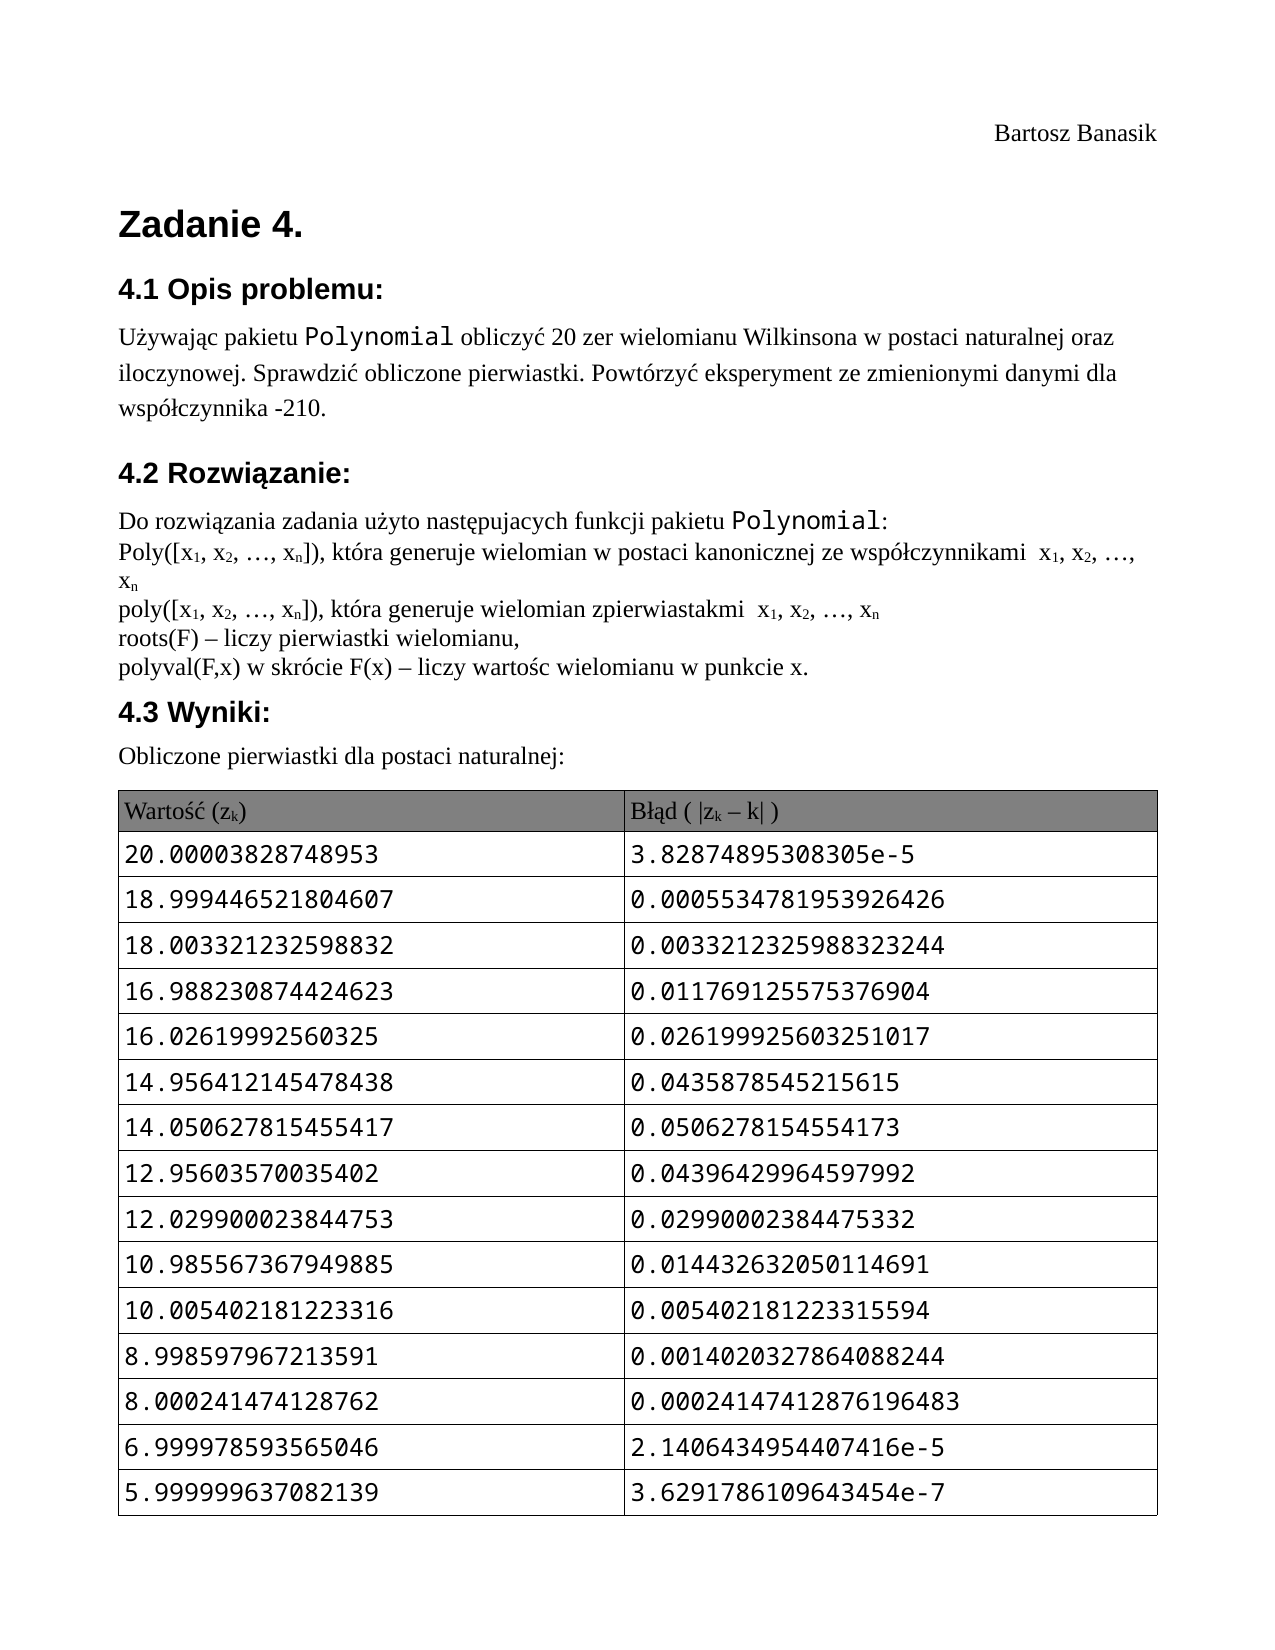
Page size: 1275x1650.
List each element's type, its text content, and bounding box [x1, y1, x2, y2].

table_header Błąd ( |zk – k| ) [625, 791, 1157, 831]
subtitle 4.1 Opis problemu: [118, 272, 1157, 306]
table_cell 12.95603570035402 [119, 1151, 624, 1196]
table_cell 14.050627815455417 [119, 1105, 624, 1150]
table_cell 0.011769125575376904 [625, 969, 1157, 1013]
table_cell 0.0005534781953926426 [625, 877, 1157, 922]
table_cell 8.998597967213591 [119, 1334, 624, 1378]
text Obliczone pierwiastki dla postaci naturalnej: [118, 741, 1157, 770]
table_cell 12.029900023844753 [119, 1197, 624, 1241]
table_cell 0.026199925603251017 [625, 1014, 1157, 1059]
table_cell 0.0014020327864088244 [625, 1334, 1157, 1378]
subtitle 4.2 Rozwiązanie: [118, 456, 1157, 490]
subtitle Zadanie 4. [118, 201, 1157, 245]
table_cell 2.1406434954407416e-5 [625, 1425, 1157, 1469]
table_cell 14.956412145478438 [119, 1060, 624, 1104]
table_cell 0.005402181223315594 [625, 1288, 1157, 1332]
table_header Wartość (zk) [119, 791, 624, 831]
subtitle 4.3 Wyniki: [118, 695, 1157, 729]
table_cell 16.02619992560325 [119, 1014, 624, 1059]
table_cell 3.6291786109643454e-7 [625, 1470, 1157, 1515]
table_cell 5.999999637082139 [119, 1470, 624, 1515]
table_cell 0.04396429964597992 [625, 1151, 1157, 1196]
table_cell 8.000241474128762 [119, 1379, 624, 1424]
table_cell 20.00003828748953 [119, 832, 624, 876]
text polyval(F,x) w skrócie F(x) – liczy wartośc wielomianu w punkcie x. [118, 652, 1157, 680]
table_cell 0.014432632050114691 [625, 1242, 1157, 1287]
table_cell 0.02990002384475332 [625, 1197, 1157, 1241]
text Poly([x1, x2, …, xn]), która generuje wielomian w postaci kanonicznej ze współczynnikami x1, x2, …, xn [118, 537, 1157, 594]
text Używając pakietu Polynomial obliczyć 20 zer wielomianu Wilkinsona w postaci naturalnej oraz iloczynowej. Sprawdzić obliczone pierwiastki. Powtórzyć eksperyment ze zmienionymi danymi dla współczynnika -210. [118, 318, 1157, 421]
table_cell 10.985567367949885 [119, 1242, 624, 1287]
table_cell 6.999978593565046 [119, 1425, 624, 1469]
text Do rozwiązania zadania użyto następujacych funkcji pakietu Polynomial: [118, 502, 1157, 537]
text roots(F) – liczy pierwiastki wielomianu, [118, 623, 1157, 652]
table_cell 0.0506278154554173 [625, 1105, 1157, 1150]
table_cell 18.003321232598832 [119, 923, 624, 967]
text poly([x1, x2, …, xn]), która generuje wielomian zpierwiastakmi x1, x2, …, xn [118, 594, 1157, 623]
table_cell 0.0033212325988323244 [625, 923, 1157, 967]
table_cell 10.005402181223316 [119, 1288, 624, 1332]
table_cell 0.0435878545215615 [625, 1060, 1157, 1104]
table_cell 0.00024147412876196483 [625, 1379, 1157, 1424]
table_cell 3.82874895308305e-5 [625, 832, 1157, 876]
table_cell 16.988230874424623 [119, 969, 624, 1013]
table_cell 18.999446521804607 [119, 877, 624, 922]
